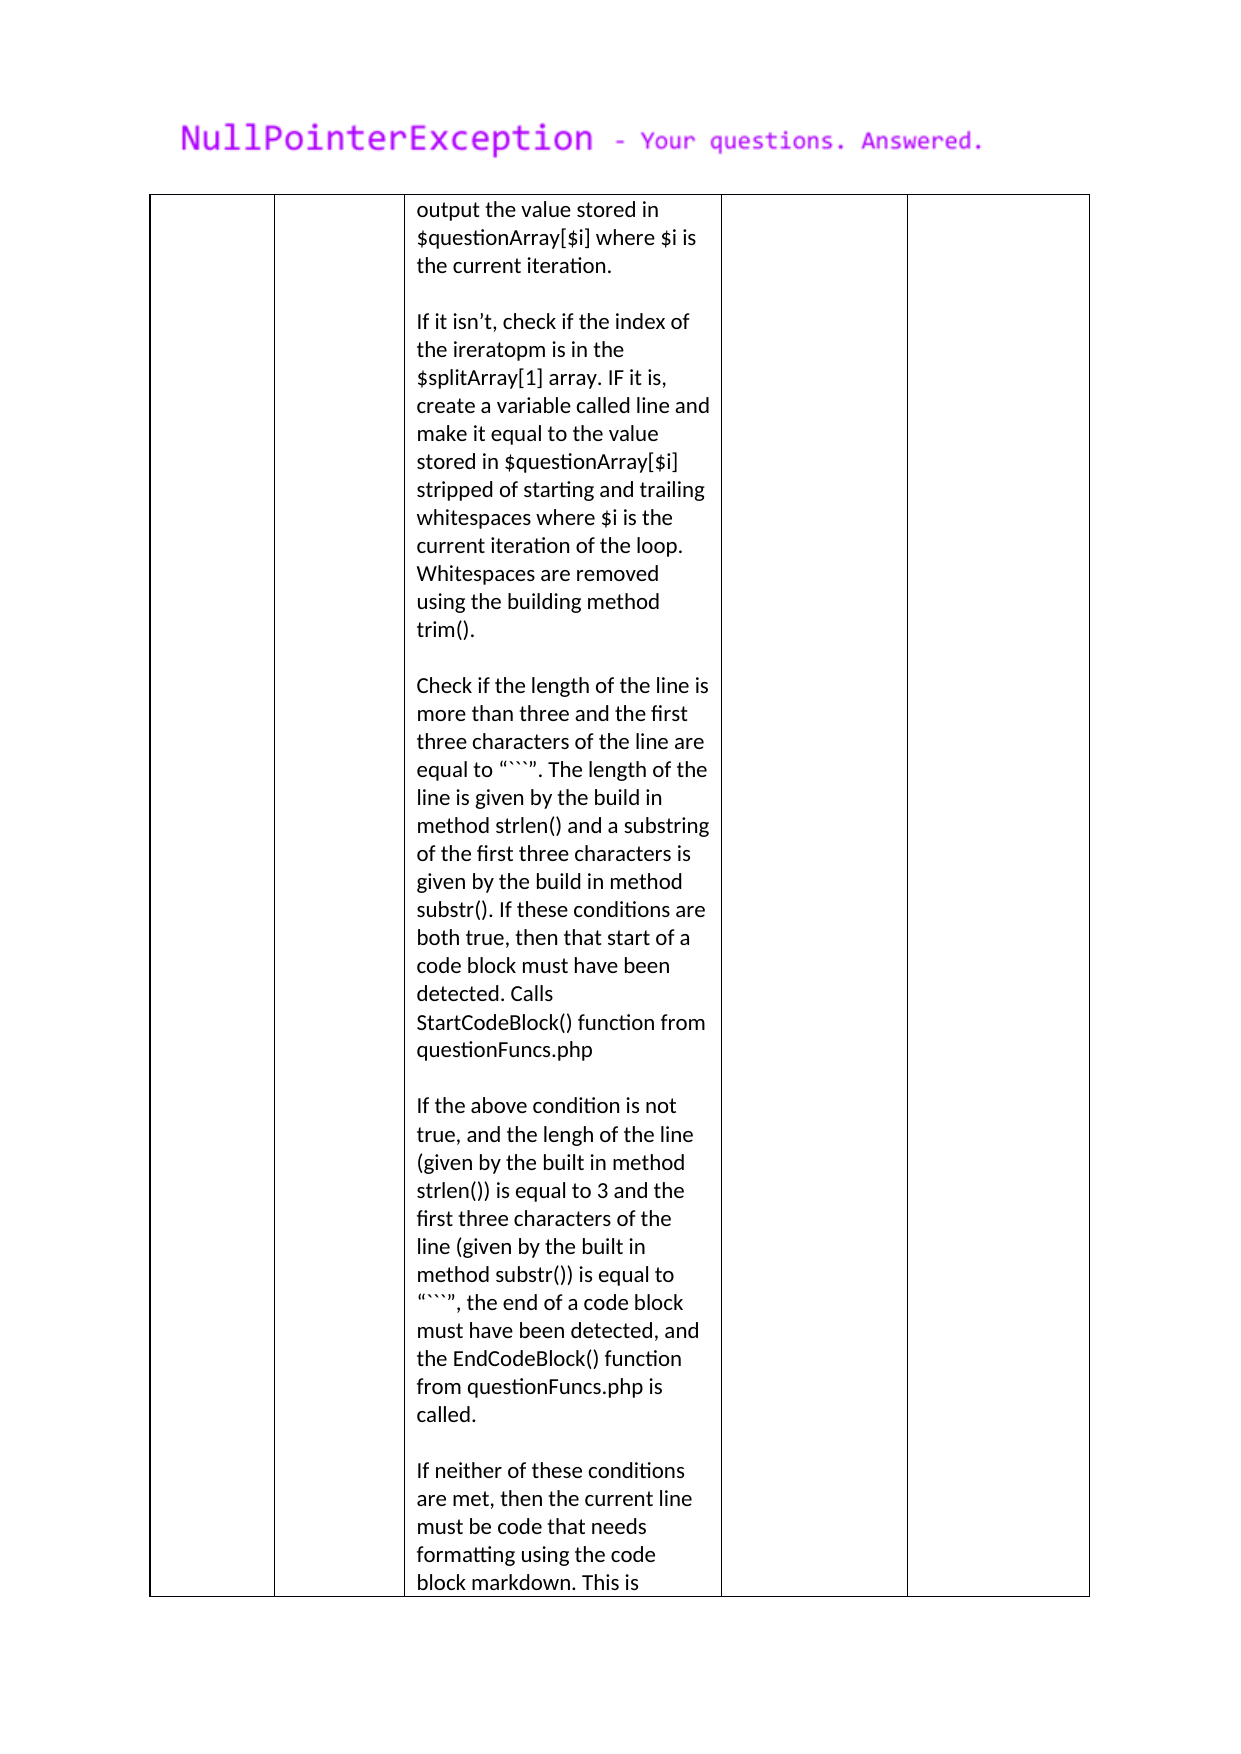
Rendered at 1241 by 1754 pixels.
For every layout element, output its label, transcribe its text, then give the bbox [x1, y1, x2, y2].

table_cell [908, 195, 1089, 1596]
table_cell [722, 195, 907, 1596]
table_cell [151, 195, 274, 1596]
table_cell output the value stored in $questionArray[$i] where $i is the current iteration. If it isn’t, check if the index of the ireratopm is in the $splitArray[1] array. IF it is, create a variable called line and make it equal to the value stored in $questionArray[$i] stripped of starting and trailing whitespaces where $i is the current iteration of the loop. Whitespaces are removed using the building method trim(). Check if the length of the line is more than three and the first three characters of the line are equal to “```”. The length of the line is given by the build in method strlen() and a substring of the first three characters is given by the build in method substr(). If these conditions are both true, then that start of a code block must have been detected. Calls StartCodeBlock() function from questionFuncs.php If the above condition is not true, and the lengh of the line (given by the built in method strlen()) is equal to 3 and the first three characters of the line (given by the built in method substr()) is equal to “```”, the end of a code block must have been detected, and the EndCodeBlock() function from questionFuncs.php is called. If neither of these conditions are met, then the current line must be code that needs formatting using the code block markdown. This is [405, 195, 721, 1596]
table_cell [275, 195, 404, 1596]
picture [150, 73, 1091, 194]
